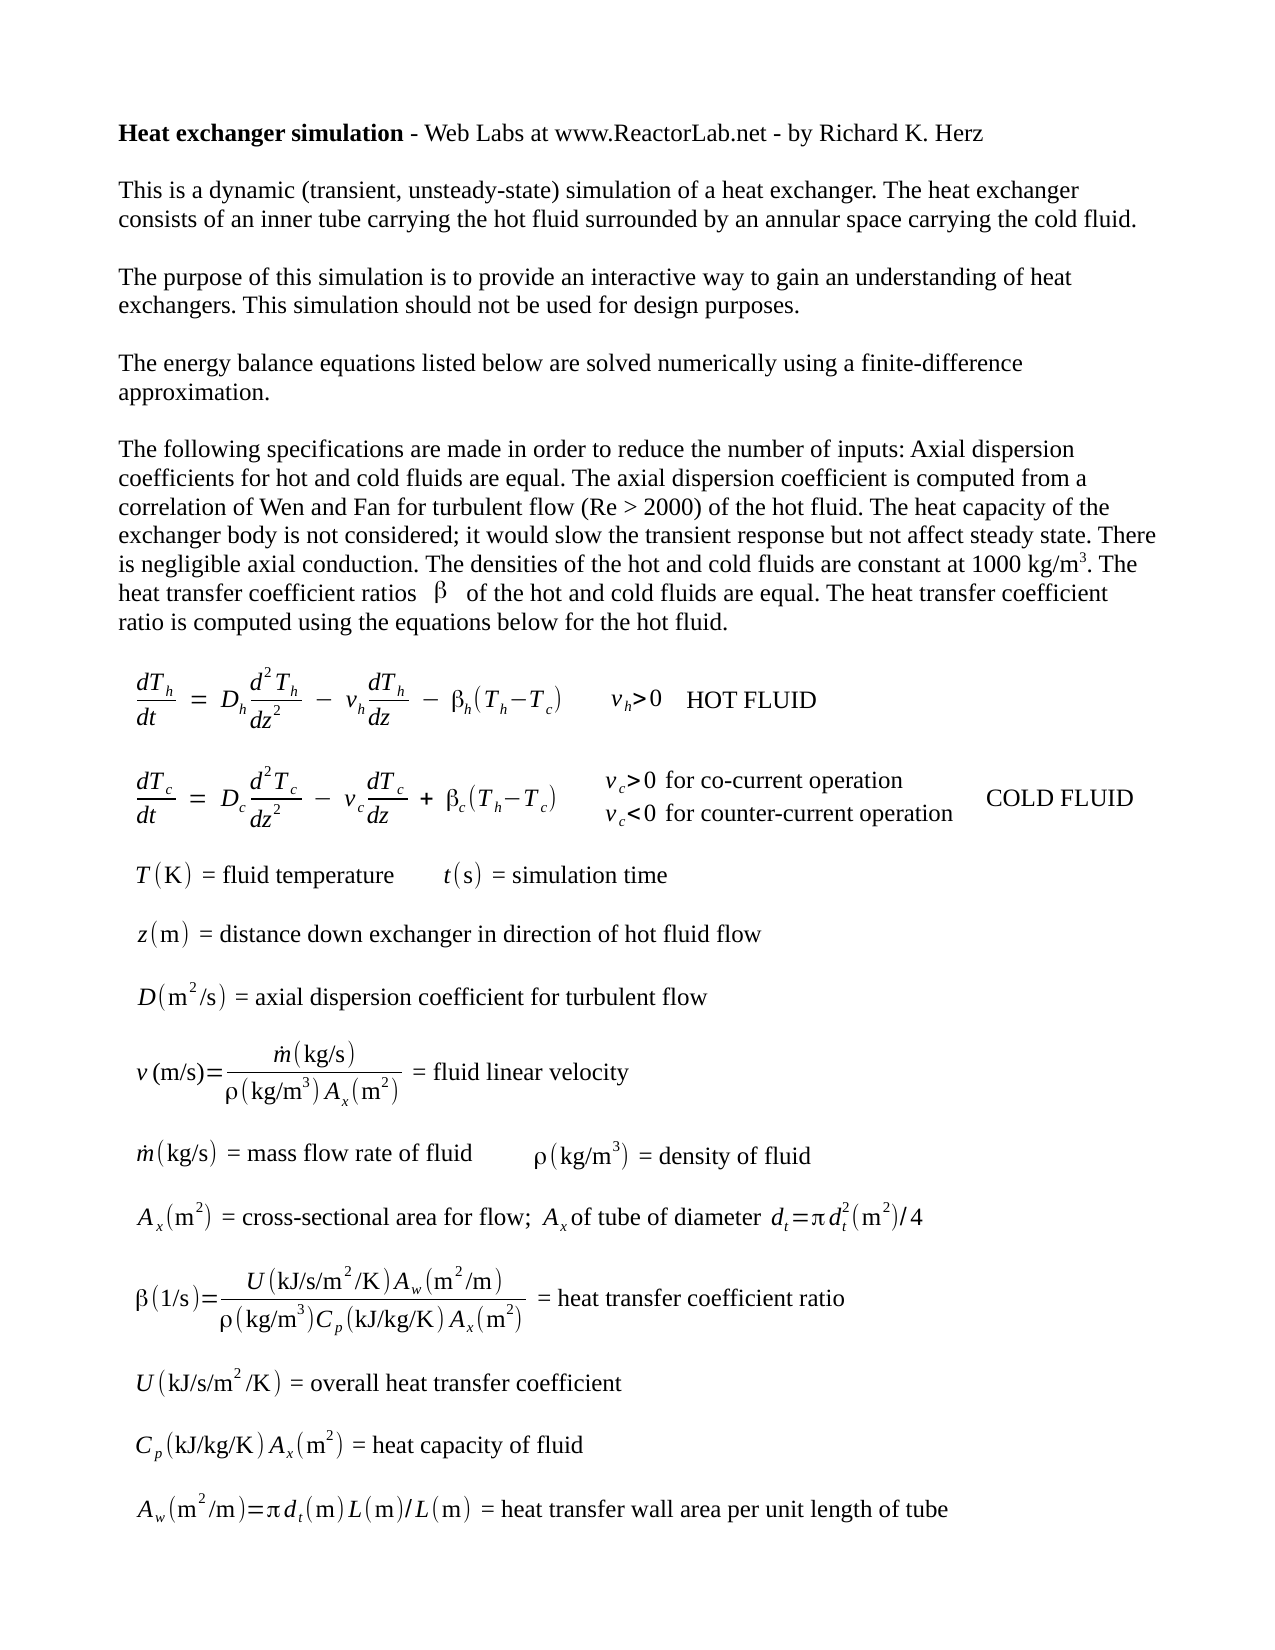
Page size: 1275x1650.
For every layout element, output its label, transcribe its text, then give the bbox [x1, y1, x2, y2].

text The following specifications are made in order to reduce the number of inputs: Axial dispersion coefficients for hot and cold fluids are equal. The axial dispersion coefficient is computed from a correlation of Wen and Fan for turbulent flow (Re > 2000) of the hot fluid. The heat capacity of the exchanger body is not considered; it would slow the transient response but not affect steady state. There is negligible axial conduction. The densities of the hot and cold fluids are constant at 1000 kg/m3. The heat transfer coefficient ratiosof the hot and cold fluids are equal. The heat transfer coefficient ratio is computed using the equations below for the hot fluid. [118, 434, 1157, 636]
text The energy balance equations listed below are solved numerically using a finite-difference approximation. [118, 348, 1157, 406]
text COLD FLUID [118, 763, 1157, 833]
text This is a dynamic (transient, unsteady-state) simulation of a heat exchanger. The heat exchanger consists of an inner tube carrying the hot fluid surrounded by an annular space carrying the cold fluid. [118, 176, 1157, 233]
text Heat exchanger simulation - Web Labs at www.ReactorLab.net - by Richard K. Herz [118, 118, 1157, 147]
text HOT FLUID [118, 664, 1157, 734]
text The purpose of this simulation is to provide an interactive way to gain an understanding of heat exchangers. This simulation should not be used for design purposes. [118, 262, 1157, 319]
